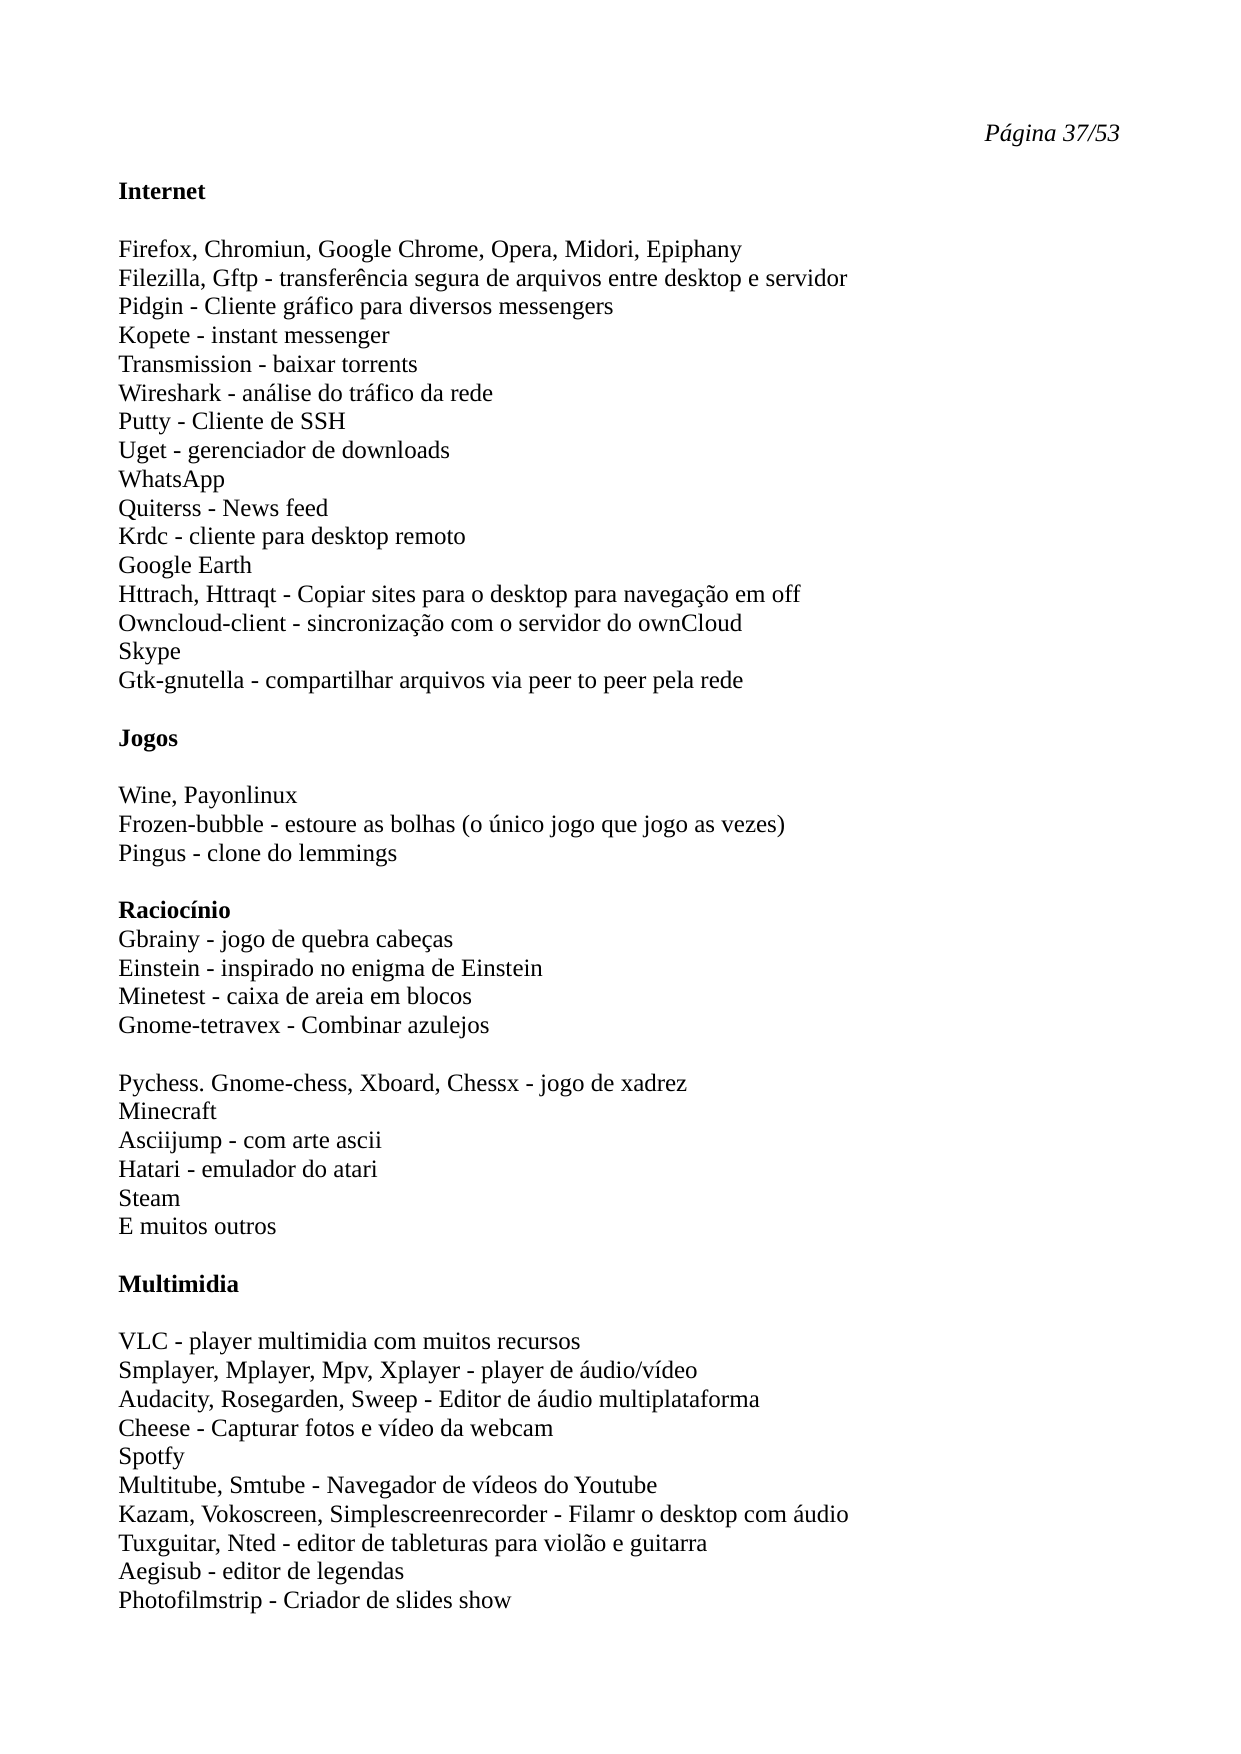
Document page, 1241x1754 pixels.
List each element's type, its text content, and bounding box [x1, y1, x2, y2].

text Multitube, Smtube - Navegador de vídeos do Youtube [118, 1470, 1122, 1499]
text Frozen-bubble - estoure as bolhas (o único jogo que jogo as vezes) [118, 809, 1122, 838]
text Tuxguitar, Nted - editor de tableturas para violão e guitarra [118, 1528, 1122, 1556]
text Einstein - inspirado no enigma de Einstein [118, 953, 1122, 981]
text Steam [118, 1183, 1122, 1211]
text Internet [118, 176, 1122, 205]
text Spotfy [118, 1441, 1122, 1470]
text Firefox, Chromiun, Google Chrome, Opera, Midori, Epiphany [118, 234, 1122, 263]
text Wine, Payonlinux [118, 780, 1122, 809]
text Audacity, Rosegarden, Sweep - Editor de áudio multiplataforma [118, 1384, 1122, 1413]
text VLC - player multimidia com muitos recursos [118, 1326, 1122, 1355]
text Smplayer, Mplayer, Mpv, Xplayer - player de áudio/vídeo [118, 1355, 1122, 1384]
text Owncloud-client - sincronização com o servidor do ownCloud [118, 608, 1122, 636]
text E muitos outros [118, 1211, 1122, 1240]
text Raciocínio [118, 895, 1122, 924]
text Gbrainy - jogo de quebra cabeças [118, 924, 1122, 953]
text Asciijump - com arte ascii [118, 1125, 1122, 1154]
text WhatsApp [118, 464, 1122, 493]
text Transmission - baixar torrents [118, 349, 1122, 378]
text Kazam, Vokoscreen, Simplescreenrecorder - Filamr o desktop com áudio [118, 1499, 1122, 1528]
text Pychess. Gnome-chess, Xboard, Chessx - jogo de xadrez [118, 1068, 1122, 1096]
text Wireshark - análise do tráfico da rede [118, 378, 1122, 406]
text Jogos [118, 723, 1122, 751]
text Quiterss - News feed [118, 493, 1122, 521]
text Minetest - caixa de areia em blocos [118, 981, 1122, 1010]
text Filezilla, Gftp - transferência segura de arquivos entre desktop e servidor [118, 263, 1122, 291]
text Kopete - instant messenger [118, 320, 1122, 349]
text Cheese - Capturar fotos e vídeo da webcam [118, 1413, 1122, 1441]
text Photofilmstrip - Criador de slides show [118, 1585, 1122, 1614]
text Pidgin - Cliente gráfico para diversos messengers [118, 291, 1122, 320]
text Minecraft [118, 1096, 1122, 1125]
text Aegisub - editor de legendas [118, 1556, 1122, 1585]
text Gnome-tetravex - Combinar azulejos [118, 1010, 1122, 1039]
text Gtk-gnutella - compartilhar arquivos via peer to peer pela rede [118, 665, 1122, 694]
text Multimidia [118, 1269, 1122, 1298]
text Krdc - cliente para desktop remoto [118, 521, 1122, 550]
text Pingus - clone do lemmings [118, 838, 1122, 866]
text Uget - gerenciador de downloads [118, 435, 1122, 464]
text Httrach, Httraqt - Copiar sites para o desktop para navegação em off [118, 579, 1122, 608]
text Skype [118, 636, 1122, 665]
text Google Earth [118, 550, 1122, 579]
text Hatari - emulador do atari [118, 1154, 1122, 1183]
text Putty - Cliente de SSH [118, 406, 1122, 435]
